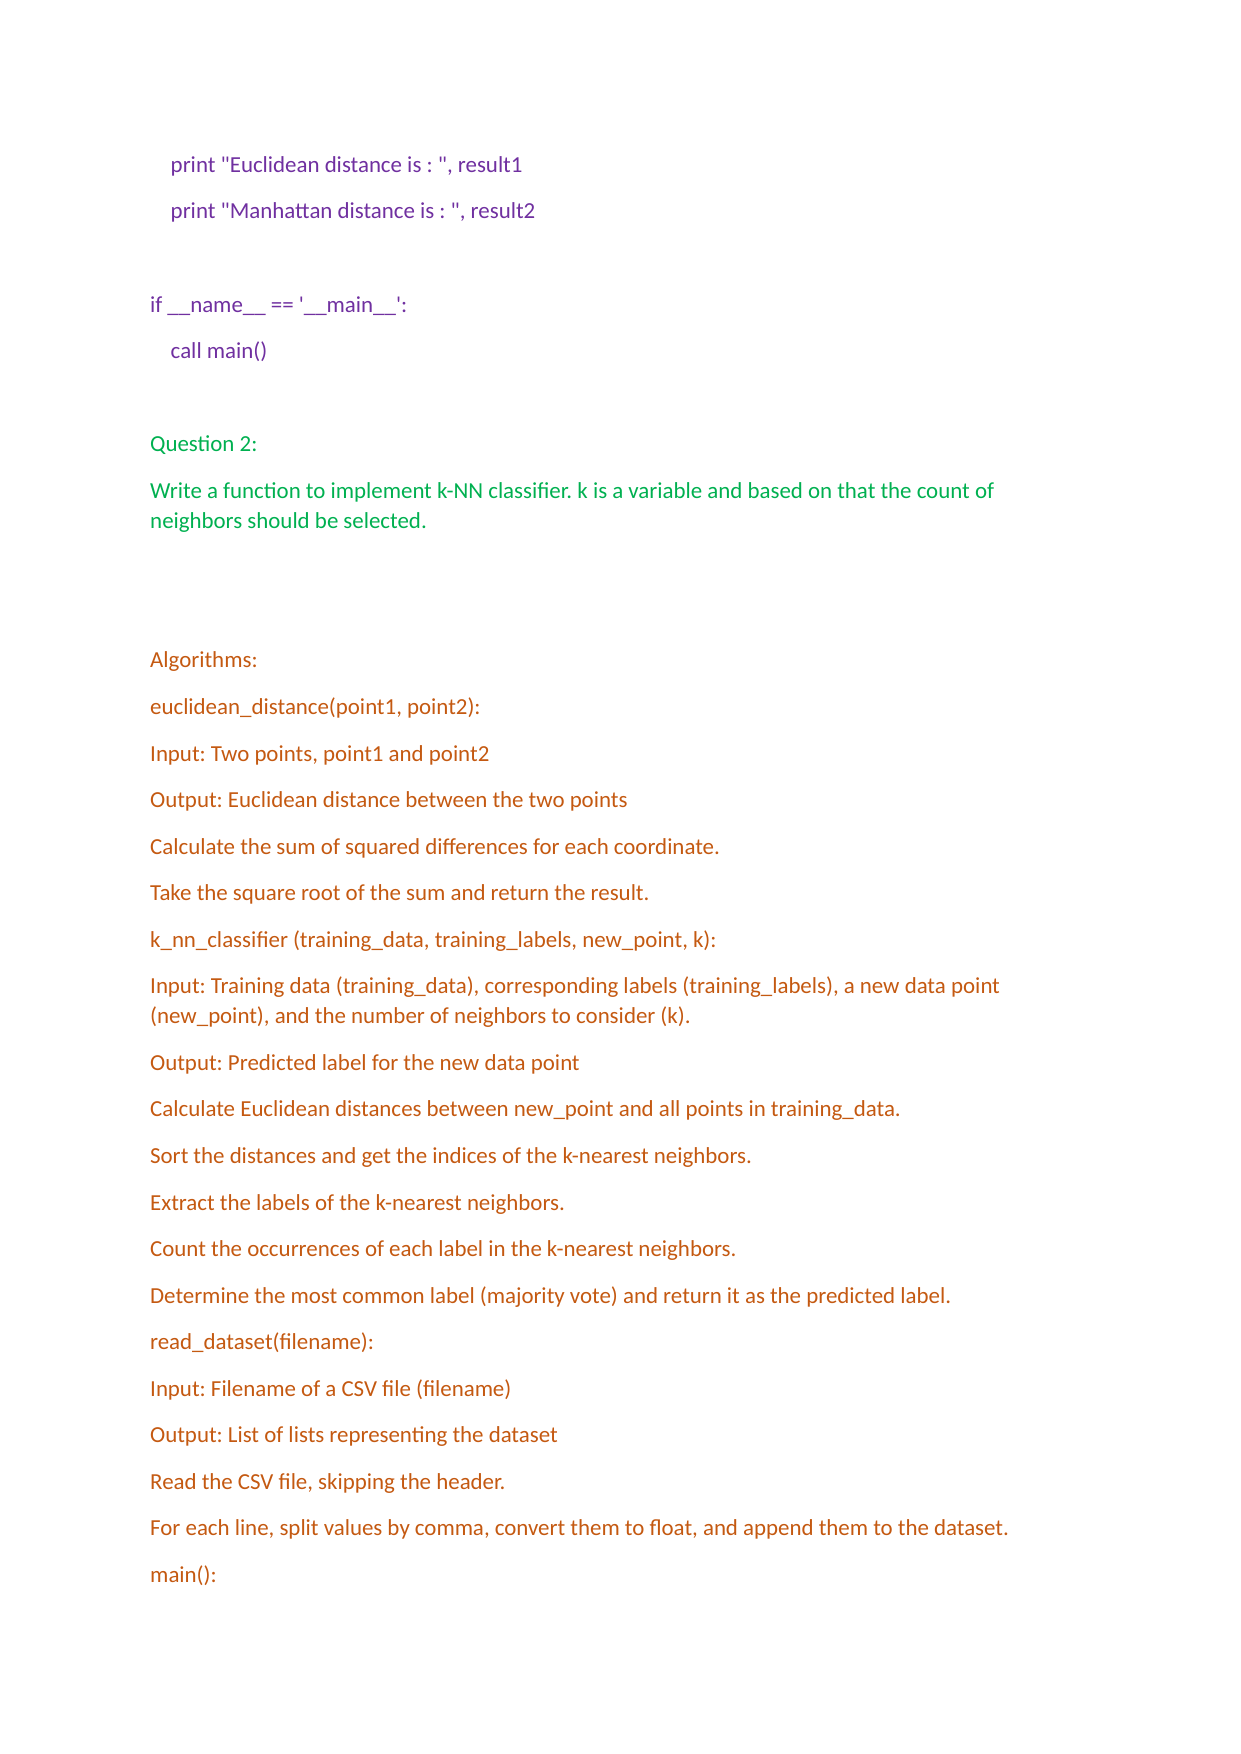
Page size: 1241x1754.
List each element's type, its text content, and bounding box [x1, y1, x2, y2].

text call main() [150, 336, 1090, 364]
text print "Euclidean distance is : ", result1 [150, 150, 1090, 178]
text Input: Filename of a CSV file (filename) [150, 1374, 1090, 1402]
text Question 2: [150, 429, 1090, 457]
text euclidean_distance(point1, point2): [150, 692, 1090, 720]
text Sort the distances and get the indices of the k-nearest neighbors. [150, 1141, 1090, 1169]
text read_dataset(filename): [150, 1327, 1090, 1355]
text Read the CSV file, skipping the header. [150, 1467, 1090, 1495]
text k_nn_classifier (training_data, training_labels, new_point, k): [150, 925, 1090, 953]
text Input: Training data (training_data), corresponding labels (training_labels), a new data point (new_point), and the number of neighbors to consider (k). [150, 971, 1090, 1029]
text Output: List of lists representing the dataset [150, 1420, 1090, 1448]
text Count the occurrences of each label in the k-nearest neighbors. [150, 1234, 1090, 1262]
text Algorithms: [150, 646, 1090, 673]
text Calculate the sum of squared differences for each coordinate. [150, 832, 1090, 860]
text Take the square root of the sum and return the result. [150, 878, 1090, 906]
text Input: Two points, point1 and point2 [150, 739, 1090, 767]
text Output: Predicted label for the new data point [150, 1048, 1090, 1076]
text if __name__ == '__main__': [150, 290, 1090, 318]
text Write a function to implement k-NN classifier. k is a variable and based on that the count of neighbors should be selected. [150, 476, 1090, 534]
text Extract the labels of the k-nearest neighbors. [150, 1188, 1090, 1216]
text Output: Euclidean distance between the two points [150, 785, 1090, 813]
text Determine the most common label (majority vote) and return it as the predicted label. [150, 1281, 1090, 1309]
text For each line, split values by comma, convert them to float, and append them to the dataset. [150, 1513, 1090, 1542]
text Calculate Euclidean distances between new_point and all points in training_data. [150, 1094, 1090, 1122]
text main(): [150, 1560, 1090, 1588]
text print "Manhattan distance is : ", result2 [150, 197, 1090, 224]
